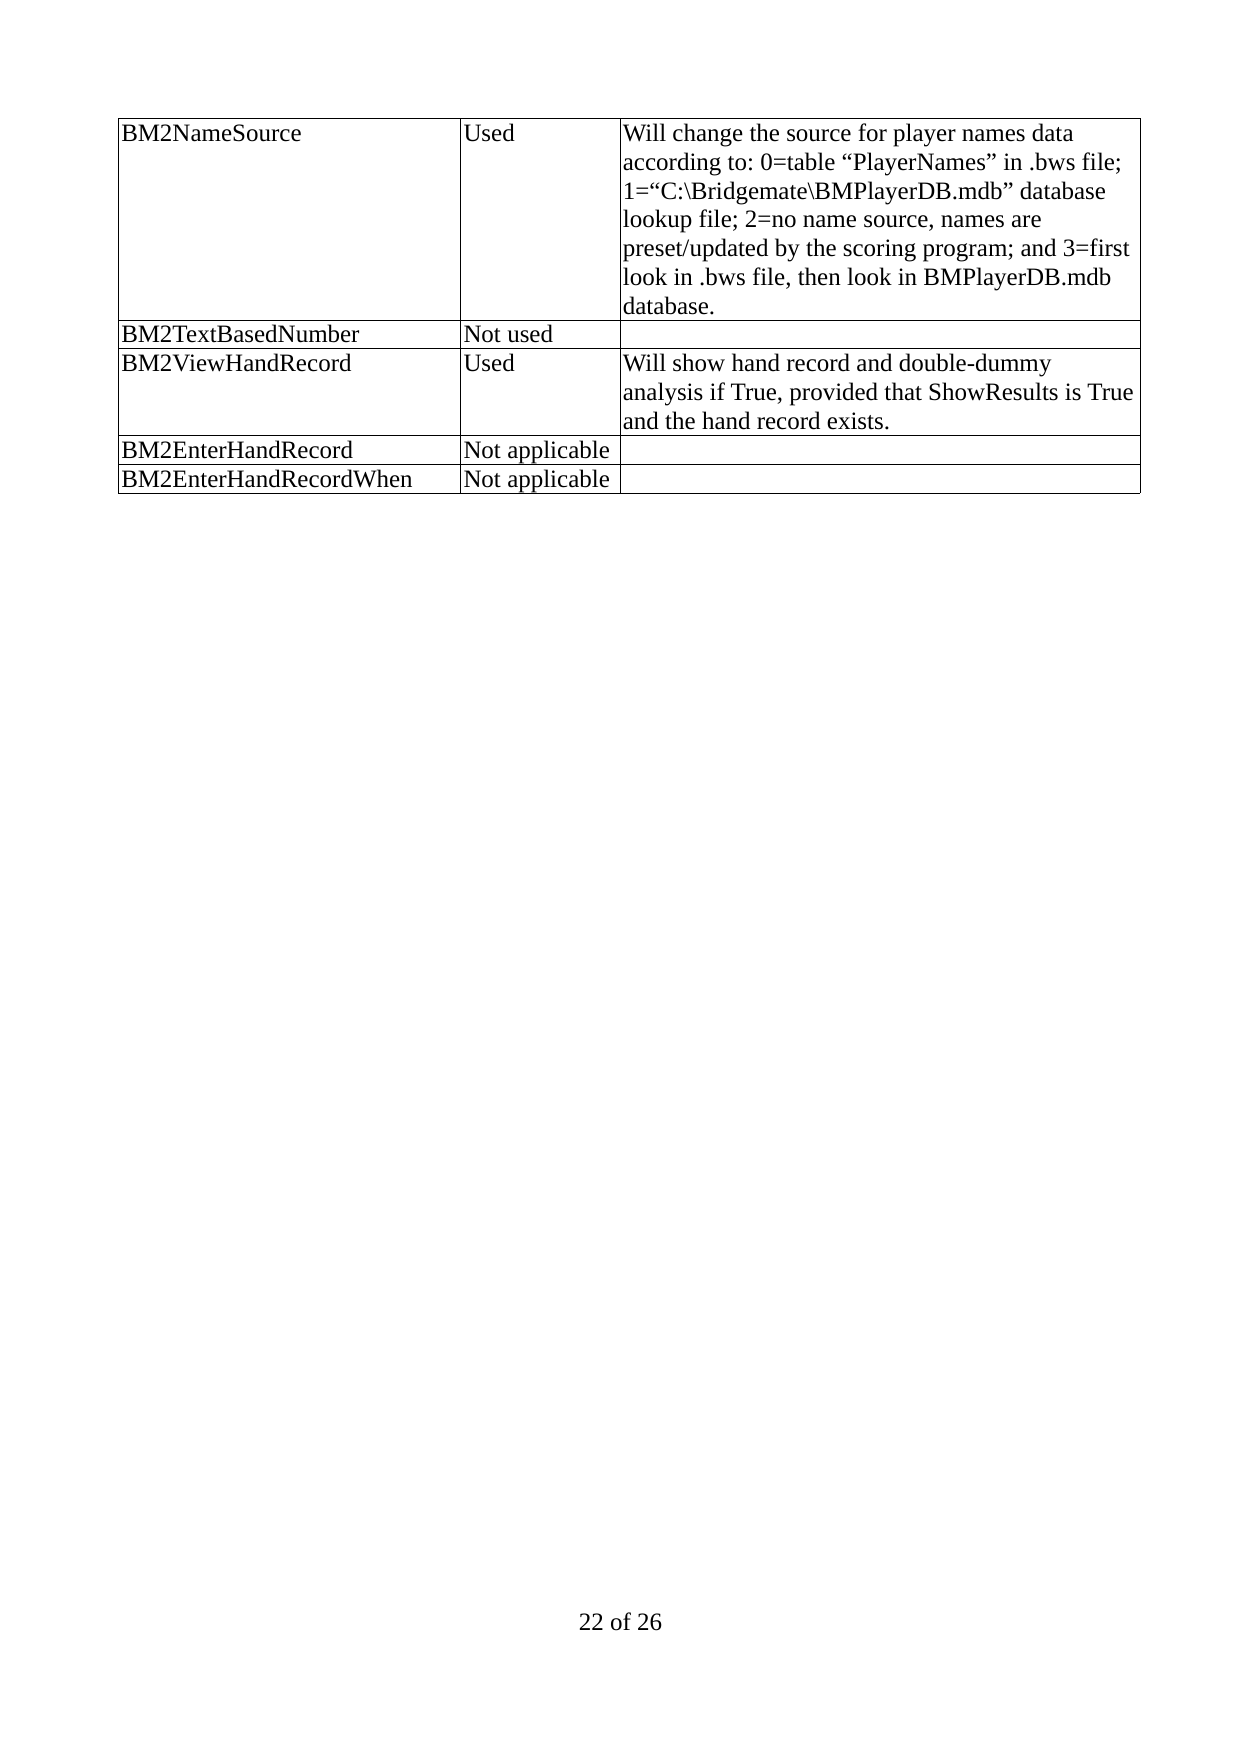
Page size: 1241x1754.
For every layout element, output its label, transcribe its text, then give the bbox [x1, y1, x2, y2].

table_cell [621, 321, 1140, 348]
table_cell Used [461, 349, 620, 435]
table_cell Not used [461, 321, 620, 348]
table_cell BM2EnterHandRecord [119, 436, 460, 463]
table_cell BM2EnterHandRecordWhen [119, 465, 460, 492]
table_cell [621, 465, 1140, 492]
table_cell BM2TextBasedNumber [119, 321, 460, 348]
table_cell BM2ViewHandRecord [119, 349, 460, 435]
table_cell Not applicable [461, 436, 620, 463]
table_cell BM2NameSource [119, 119, 460, 319]
table_cell Will show hand record and double-dummy analysis if True, provided that ShowResults is True and the hand record exists. [621, 349, 1140, 435]
table_cell Will change the source for player names data according to: 0=table “PlayerNames” in .bws file; 1=“C:\Bridgemate\BMPlayerDB.mdb” database lookup file; 2=no name source, names are preset/updated by the scoring program; and 3=first look in .bws file, then look in BMPlayerDB.mdb database. [621, 119, 1140, 319]
table_cell Used [461, 119, 620, 319]
table_cell [621, 436, 1140, 463]
table_cell Not applicable [461, 465, 620, 492]
